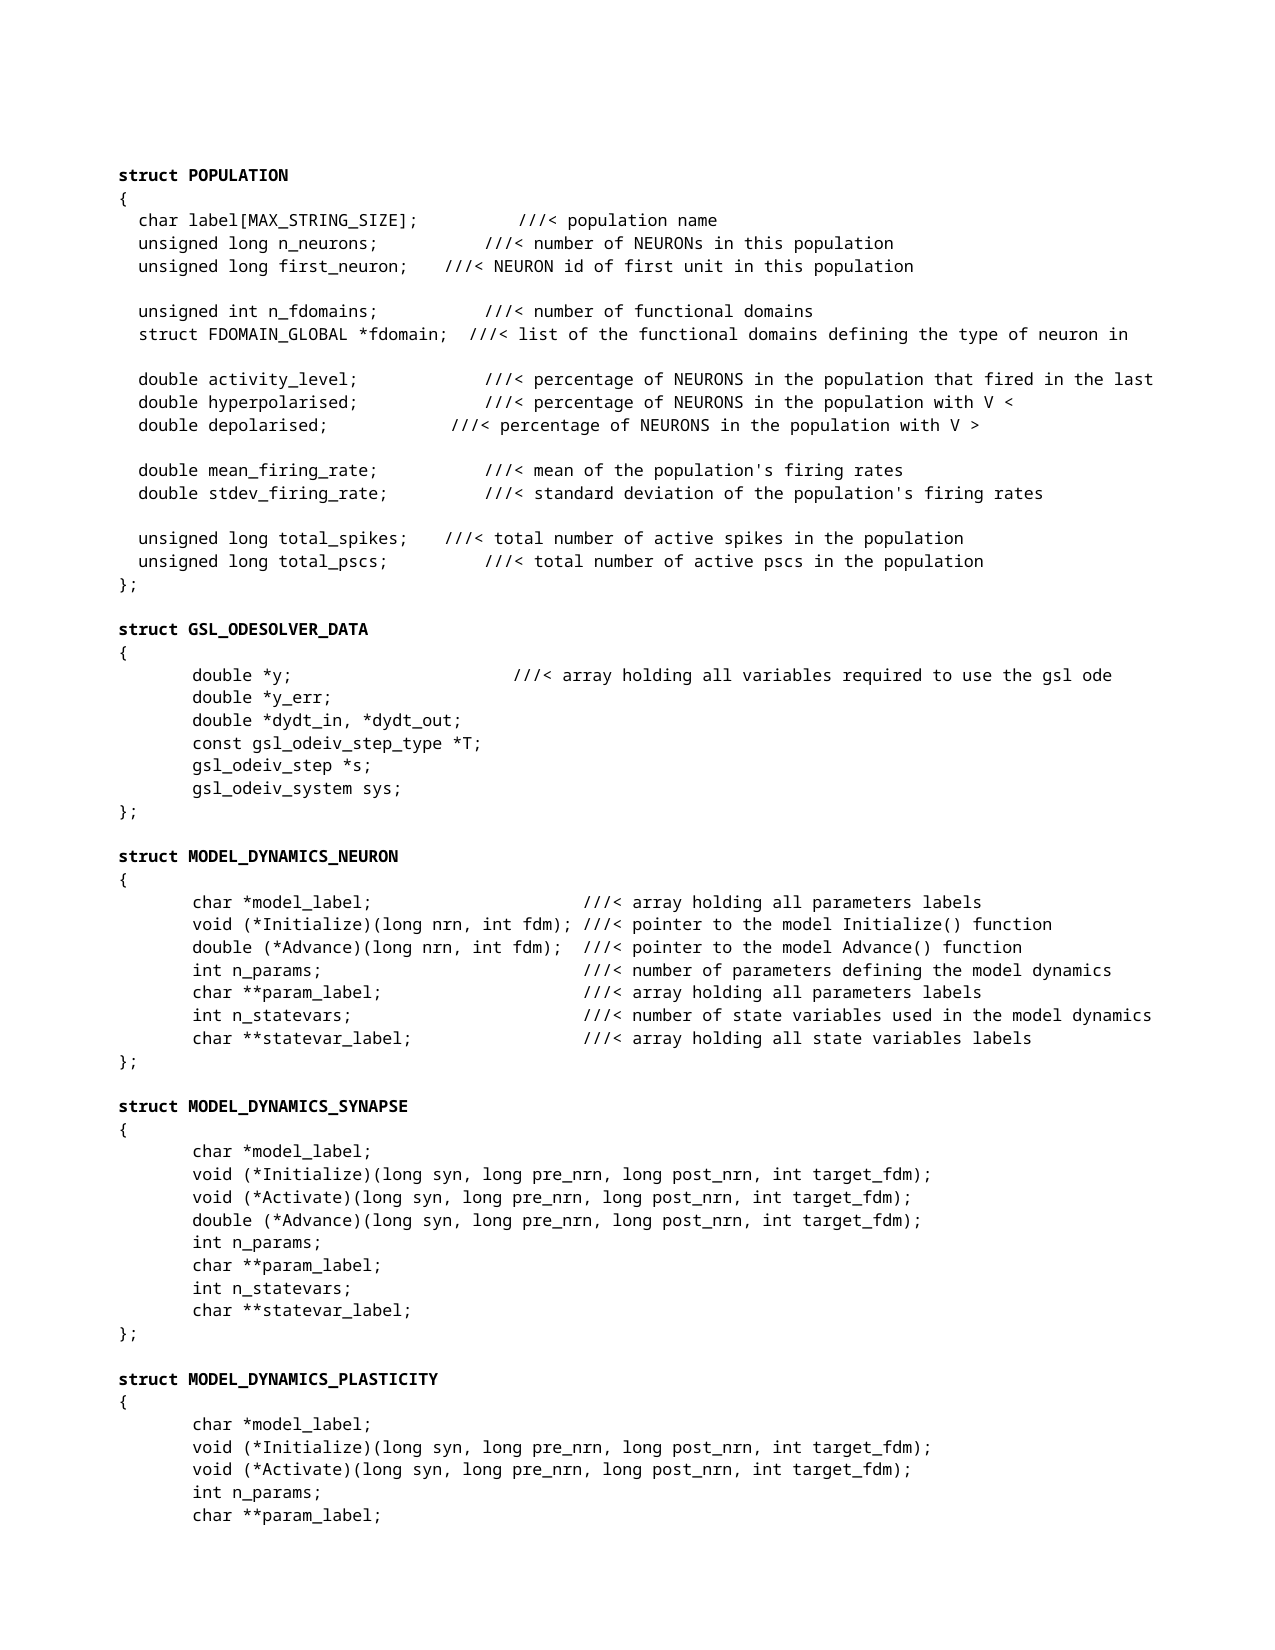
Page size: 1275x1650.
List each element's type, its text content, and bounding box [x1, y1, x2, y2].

text struct MODEL_DYNAMICS_SYNAPSE [118, 1094, 1157, 1117]
text char **param_label; [118, 1503, 1157, 1526]
text double mean_firing_rate; ///< mean of the population's firing rates [118, 459, 1157, 481]
text { [118, 1390, 1157, 1412]
text unsigned long total_pscs; ///< total number of active pscs in the population [118, 549, 1157, 572]
text double (*Advance)(long nrn, int fdm); ///< pointer to the model Advance() function [118, 936, 1157, 958]
text unsigned long n_neurons; ///< number of NEURONs in this population [118, 232, 1157, 254]
text double *dydt_in, *dydt_out; [118, 708, 1157, 731]
text char **param_label; ///< array holding all parameters labels [118, 981, 1157, 1004]
text char **statevar_label; ///< array holding all state variables labels [118, 1026, 1157, 1049]
text }; [118, 799, 1157, 822]
text double (*Advance)(long syn, long pre_nrn, long post_nrn, int target_fdm); [118, 1208, 1157, 1231]
text const gsl_odeiv_step_type *T; [118, 731, 1157, 754]
text int n_statevars; [118, 1276, 1157, 1299]
text char label[MAX_STRING_SIZE]; ///< population name [118, 209, 1157, 232]
text int n_statevars; ///< number of state variables used in the model dynamics [118, 1004, 1157, 1026]
text int n_params; ///< number of parameters defining the model dynamics [118, 958, 1157, 981]
text }; [118, 572, 1157, 595]
text char *model_label; [118, 1412, 1157, 1435]
text struct GSL_ODESOLVER_DATA [118, 618, 1157, 640]
text double *y; ///< array holding all variables required to use the gsl ode [118, 663, 1157, 686]
text { [118, 867, 1157, 890]
text unsigned int n_fdomains; ///< number of functional domains [118, 300, 1157, 322]
text void (*Initialize)(long nrn, int fdm); ///< pointer to the model Initialize() function [118, 913, 1157, 936]
text { [118, 640, 1157, 663]
text char *model_label; ///< array holding all parameters labels [118, 890, 1157, 913]
text struct MODEL_DYNAMICS_NEURON [118, 845, 1157, 867]
text int n_params; [118, 1231, 1157, 1253]
text gsl_odeiv_step *s; [118, 754, 1157, 777]
text double stdev_firing_rate; ///< standard deviation of the population's firing rates [118, 481, 1157, 504]
text char **param_label; [118, 1253, 1157, 1276]
text char **statevar_label; [118, 1299, 1157, 1322]
text struct POPULATION [118, 163, 1157, 186]
text unsigned long first_neuron; ///< NEURON id of first unit in this population [118, 254, 1157, 277]
text { [118, 186, 1157, 209]
text int n_params; [118, 1481, 1157, 1503]
text unsigned long total_spikes; ///< total number of active spikes in the population [118, 527, 1157, 549]
text double *y_err; [118, 686, 1157, 708]
text gsl_odeiv_system sys; [118, 777, 1157, 799]
text void (*Activate)(long syn, long pre_nrn, long post_nrn, int target_fdm); [118, 1458, 1157, 1481]
text }; [118, 1049, 1157, 1072]
text void (*Initialize)(long syn, long pre_nrn, long post_nrn, int target_fdm); [118, 1163, 1157, 1185]
text double hyperpolarised; ///< percentage of NEURONS in the population with V < [118, 391, 1157, 413]
text struct FDOMAIN_GLOBAL *fdomain; ///< list of the functional domains defining the type of neuron in [118, 322, 1157, 345]
text struct MODEL_DYNAMICS_PLASTICITY [118, 1367, 1157, 1390]
text double activity_level; ///< percentage of NEURONS in the population that fired in the last [118, 368, 1157, 391]
text void (*Initialize)(long syn, long pre_nrn, long post_nrn, int target_fdm); [118, 1435, 1157, 1458]
text char *model_label; [118, 1140, 1157, 1163]
text double depolarised; ///< percentage of NEURONS in the population with V > [118, 413, 1157, 436]
text }; [118, 1322, 1157, 1344]
text void (*Activate)(long syn, long pre_nrn, long post_nrn, int target_fdm); [118, 1185, 1157, 1208]
text { [118, 1117, 1157, 1140]
